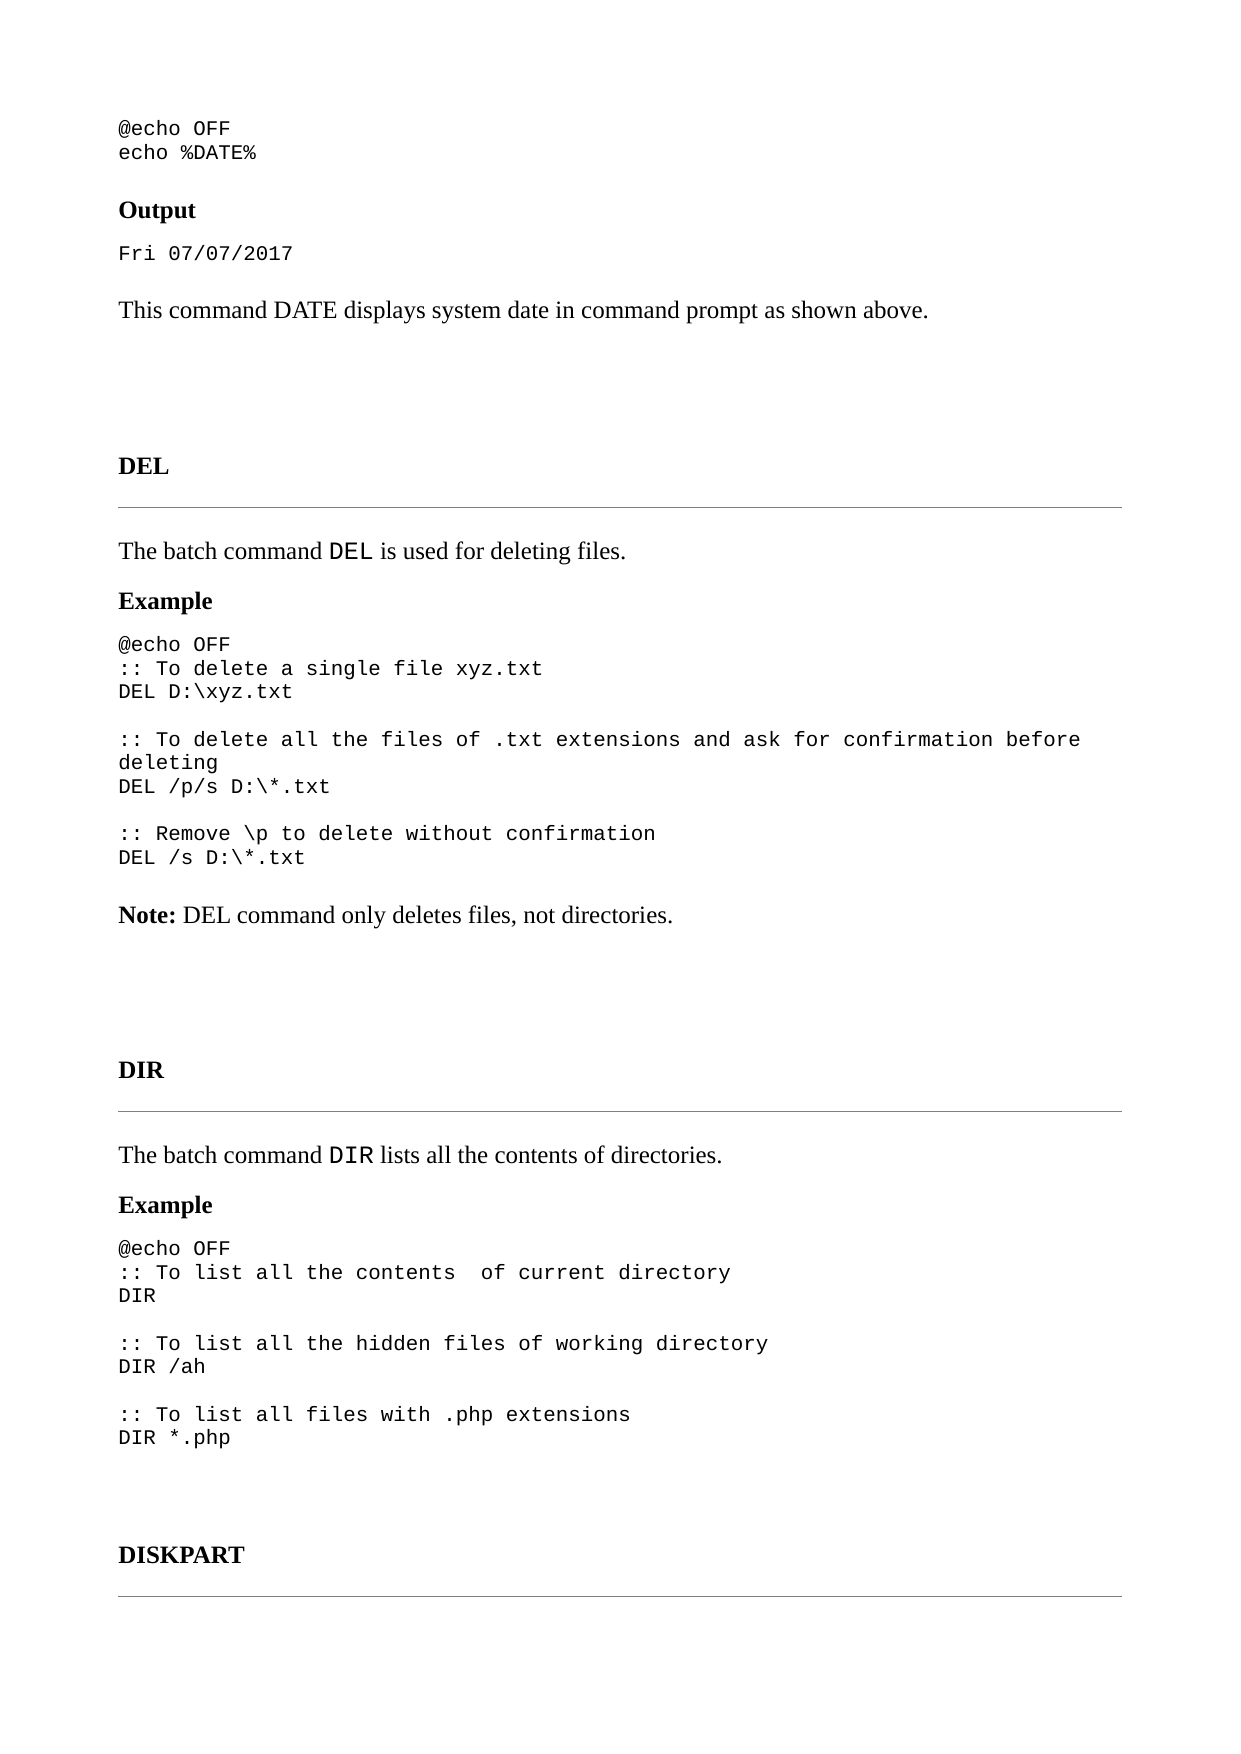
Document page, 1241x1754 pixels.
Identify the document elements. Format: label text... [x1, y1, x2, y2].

text DEL D:\xyz.txt [118, 681, 1122, 705]
text Fri 07/07/2017 [118, 242, 1122, 266]
text DIR /ah [118, 1356, 1122, 1380]
text :: Remove \p to delete without confirmation [118, 823, 1122, 847]
text The batch command DIR lists all the contents of directories. [118, 1141, 1122, 1171]
subtitle DEL [118, 451, 1122, 480]
text Example [118, 1191, 1122, 1219]
subtitle DIR [118, 1055, 1122, 1084]
text Output [118, 195, 1122, 224]
text @echo OFF [118, 1238, 1122, 1262]
text @echo OFF [118, 634, 1122, 658]
text :: To list all the contents of current directory [118, 1262, 1122, 1286]
text @echo OFF [118, 118, 1122, 142]
text :: To delete all the files of .txt extensions and ask for confirmation before deleting [118, 728, 1122, 776]
text This command DATE displays system date in command prompt as shown above. [118, 296, 1122, 324]
text DEL /p/s D:\*.txt [118, 776, 1122, 799]
text :: To list all the hidden files of working directory [118, 1333, 1122, 1356]
text :: To list all files with .php extensions [118, 1404, 1122, 1427]
text echo %DATE% [118, 142, 1122, 165]
text The batch command DEL is used for deleting files. [118, 536, 1122, 567]
text DIR *.php [118, 1427, 1122, 1451]
text :: To delete a single file xyz.txt [118, 658, 1122, 681]
subtitle DISKPART [118, 1541, 1122, 1569]
text Note: DEL command only deletes files, not directories. [118, 900, 1122, 929]
text Example [118, 586, 1122, 615]
text DEL /s D:\*.txt [118, 847, 1122, 870]
text DIR [118, 1286, 1122, 1309]
